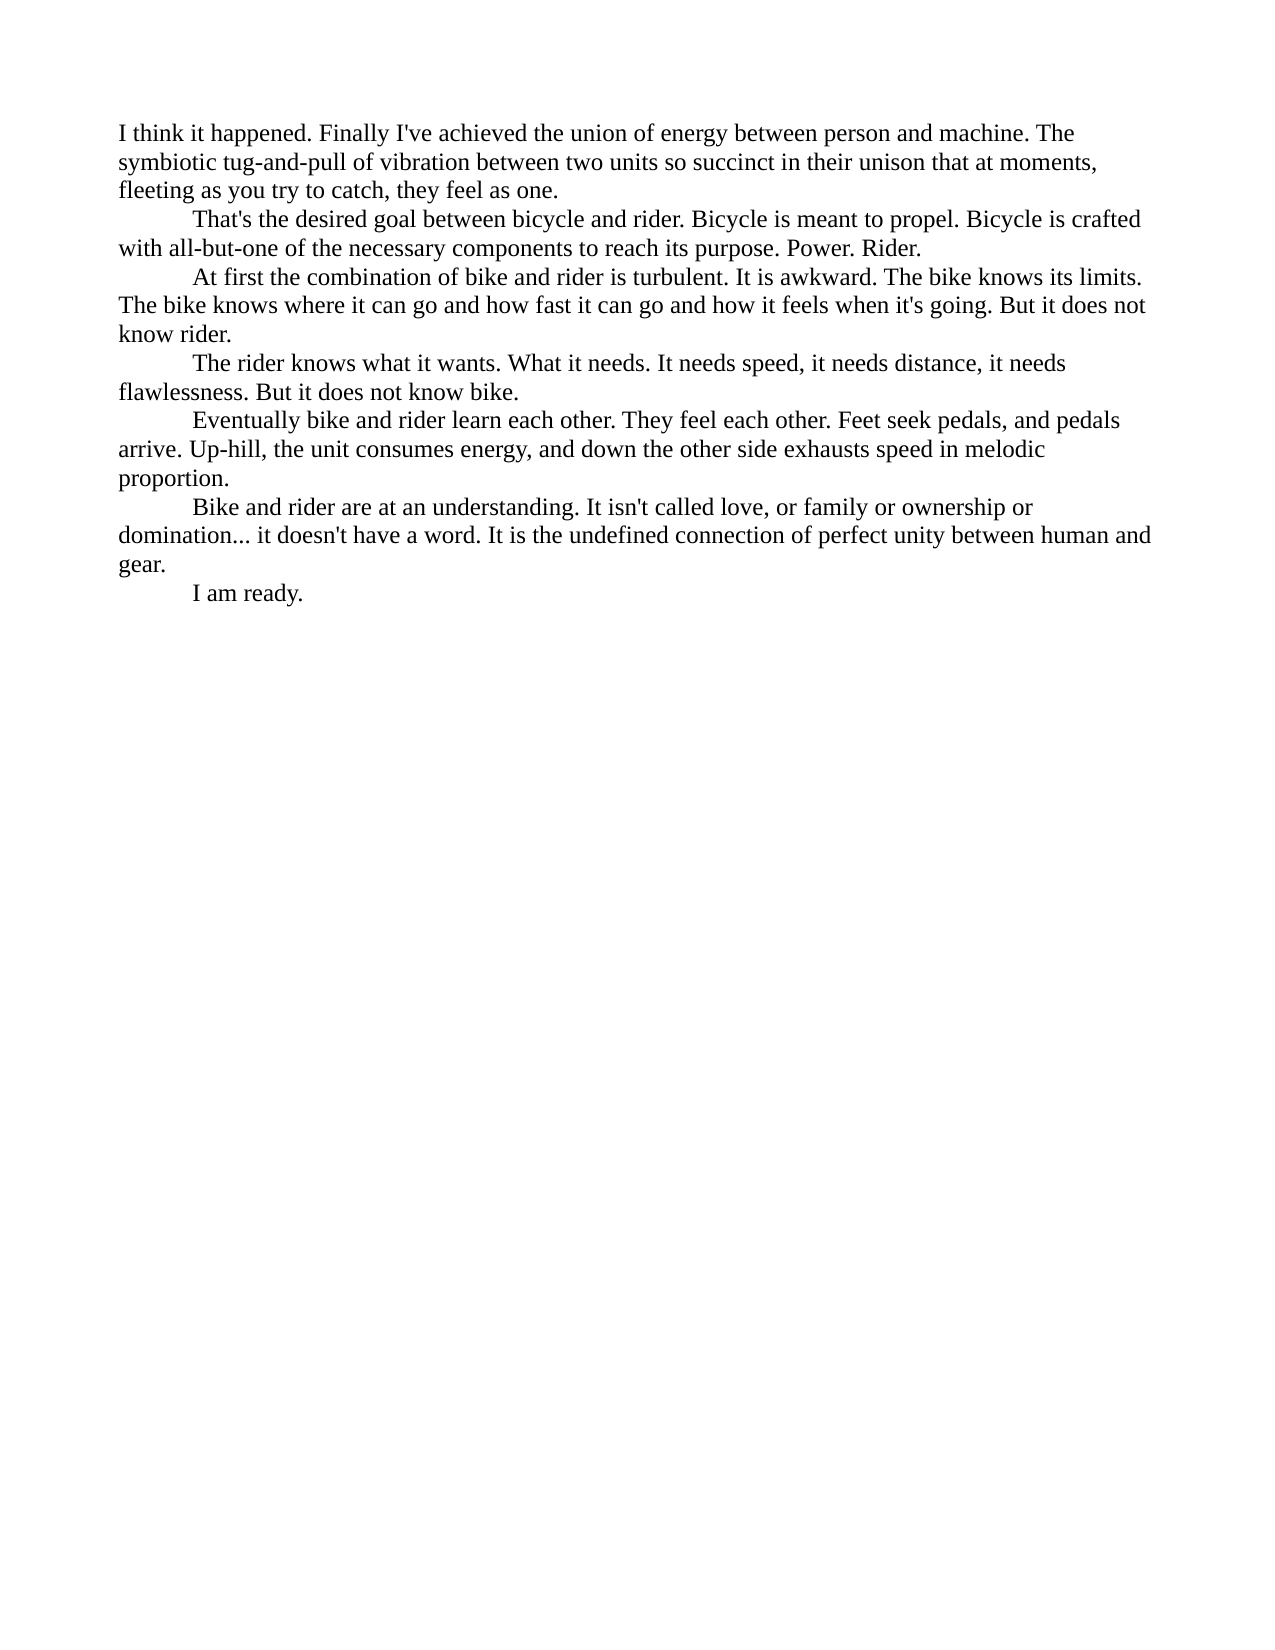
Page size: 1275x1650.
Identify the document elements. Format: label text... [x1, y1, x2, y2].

text Eventually bike and rider learn each other. They feel each other. Feet seek pedals, and pedals arrive. Up-hill, the unit consumes energy, and down the other side exhausts speed in melodic proportion. [118, 406, 1157, 492]
text I think it happened. Finally I've achieved the union of energy between person and machine. The symbiotic tug-and-pull of vibration between two units so succinct in their unison that at moments, fleeting as you try to catch, they feel as one. [118, 118, 1157, 204]
text That's the desired goal between bicycle and rider. Bicycle is meant to propel. Bicycle is crafted with all-but-one of the necessary components to reach its purpose. Power. Rider. [118, 204, 1157, 262]
text Bike and rider are at an understanding. It isn't called love, or family or ownership or domination... it doesn't have a word. It is the undefined connection of perfect unity between human and gear. [118, 492, 1157, 578]
text At first the combination of bike and rider is turbulent. It is awkward. The bike knows its limits. The bike knows where it can go and how fast it can go and how it feels when it's going. But it does not know rider. [118, 262, 1157, 348]
text I am ready. [118, 578, 1157, 607]
text The rider knows what it wants. What it needs. It needs speed, it needs distance, it needs flawlessness. But it does not know bike. [118, 348, 1157, 406]
